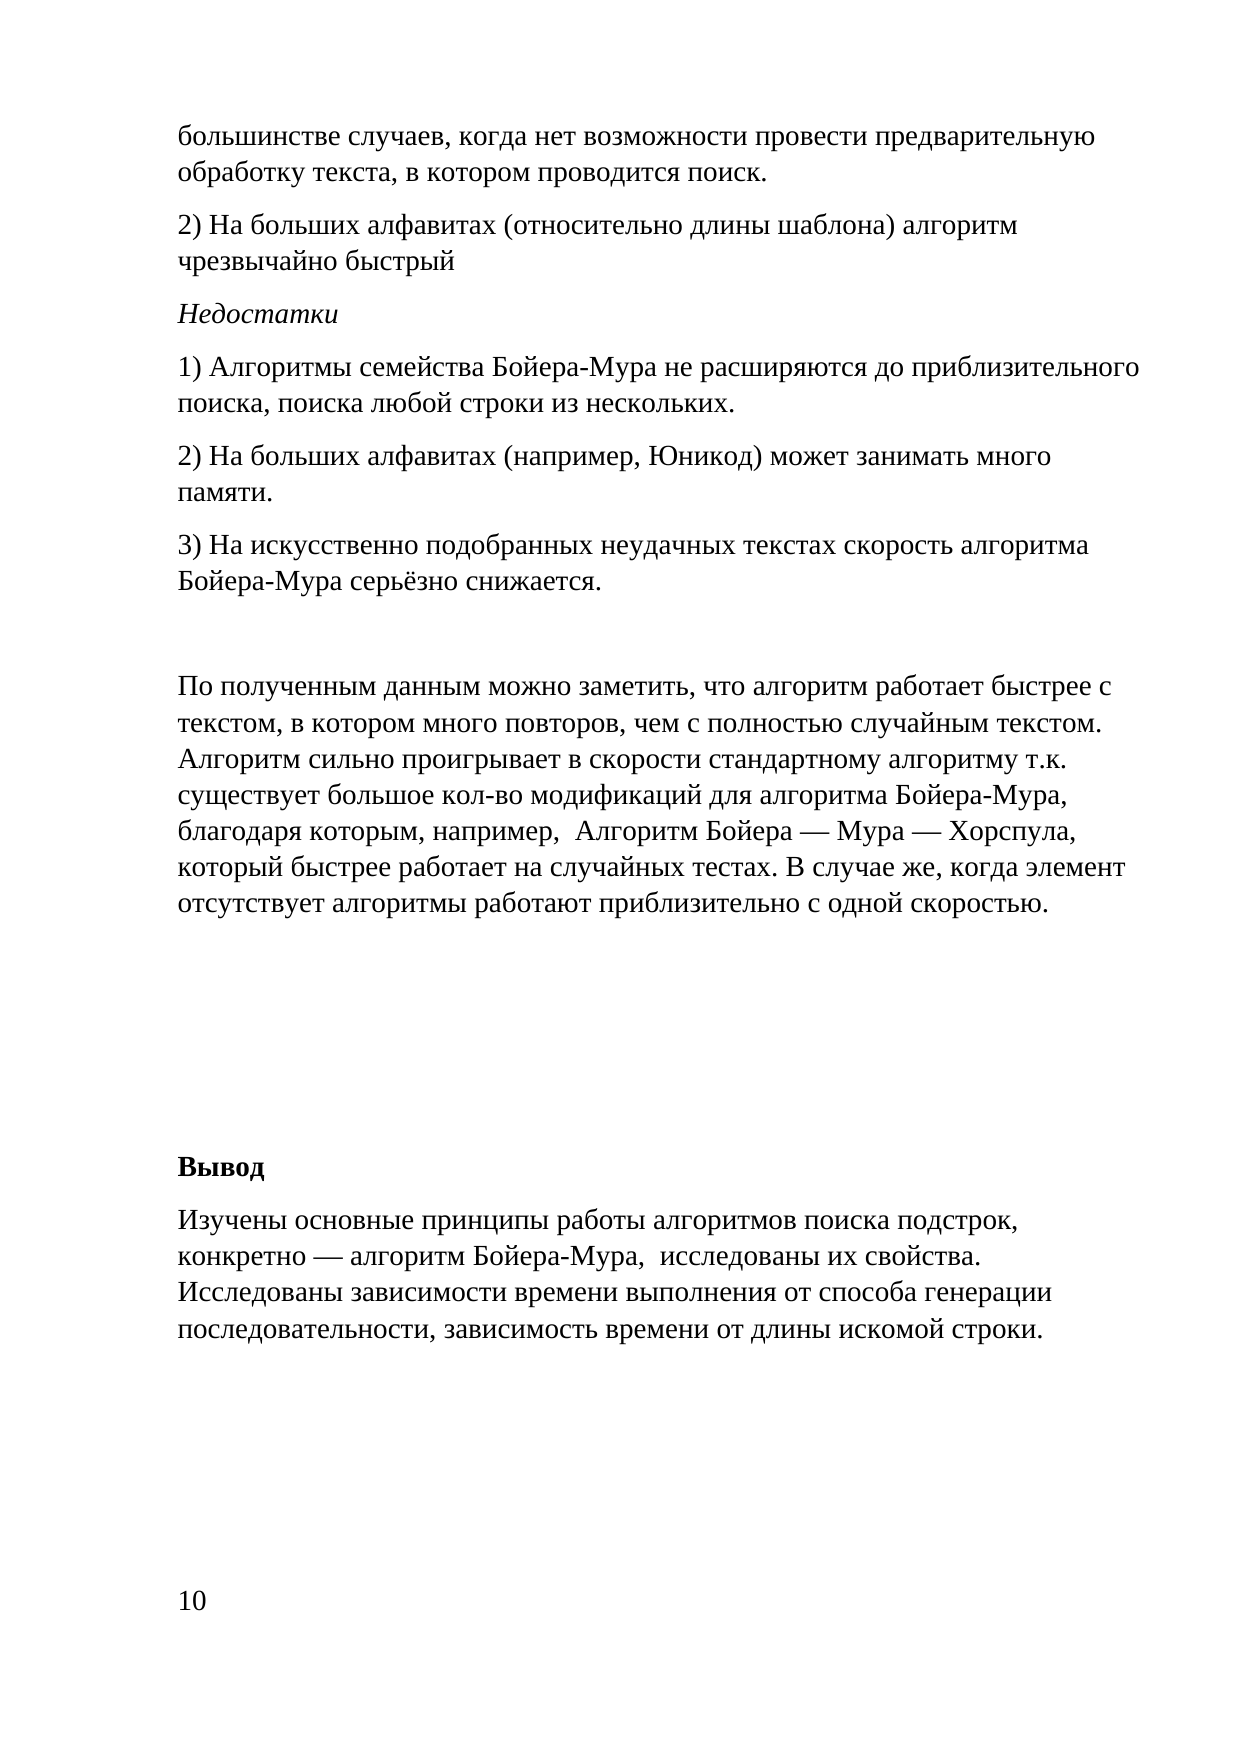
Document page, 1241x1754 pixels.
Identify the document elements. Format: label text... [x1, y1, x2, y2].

text Недостатки [177, 296, 1152, 329]
text большинстве случаев, когда нет возможности провести предварительную обработку текста, в котором проводится поиск. [177, 118, 1152, 188]
text По полученным данным можно заметить, что алгоритм работает быстрее с текстом, в котором много повторов, чем с полностью случайным текстом. Алгоритм сильно проигрывает в скорости стандартному алгоритму т.к. существует большое кол-во модификаций для алгоритма Бойера-Мура, благодаря которым, например, Алгоритм Бойера — Мура — Хорспула, который быстрее работает на случайных тестах. В случае же, когда элемент отсутствует алгоритмы работают приблизительно с одной скоростью. [177, 668, 1152, 919]
text 3) На искусственно подобранных неудачных текстах скорость алгоритма Бойера-Мура серьёзно снижается. [177, 527, 1152, 596]
text 2) На больших алфавитах (например, Юникод) может занимать много памяти. [177, 438, 1152, 507]
text 1) Алгоритмы семейства Бойера-Мура не расширяются до приблизительного поиска, поиска любой строки из нескольких. [177, 349, 1152, 418]
text Вывод [177, 1149, 1152, 1183]
text Изучены основные принципы работы алгоритмов поиска подстрок, конкретно — алгоритм Бойера-Мура, исследованы их свойства. Исследованы зависимости времени выполнения от способа генерации последовательности, зависимость времени от длины искомой строки. [177, 1202, 1152, 1344]
text 2) На больших алфавитах (относительно длины шаблона) алгоритм чрезвычайно быстрый [177, 207, 1152, 277]
